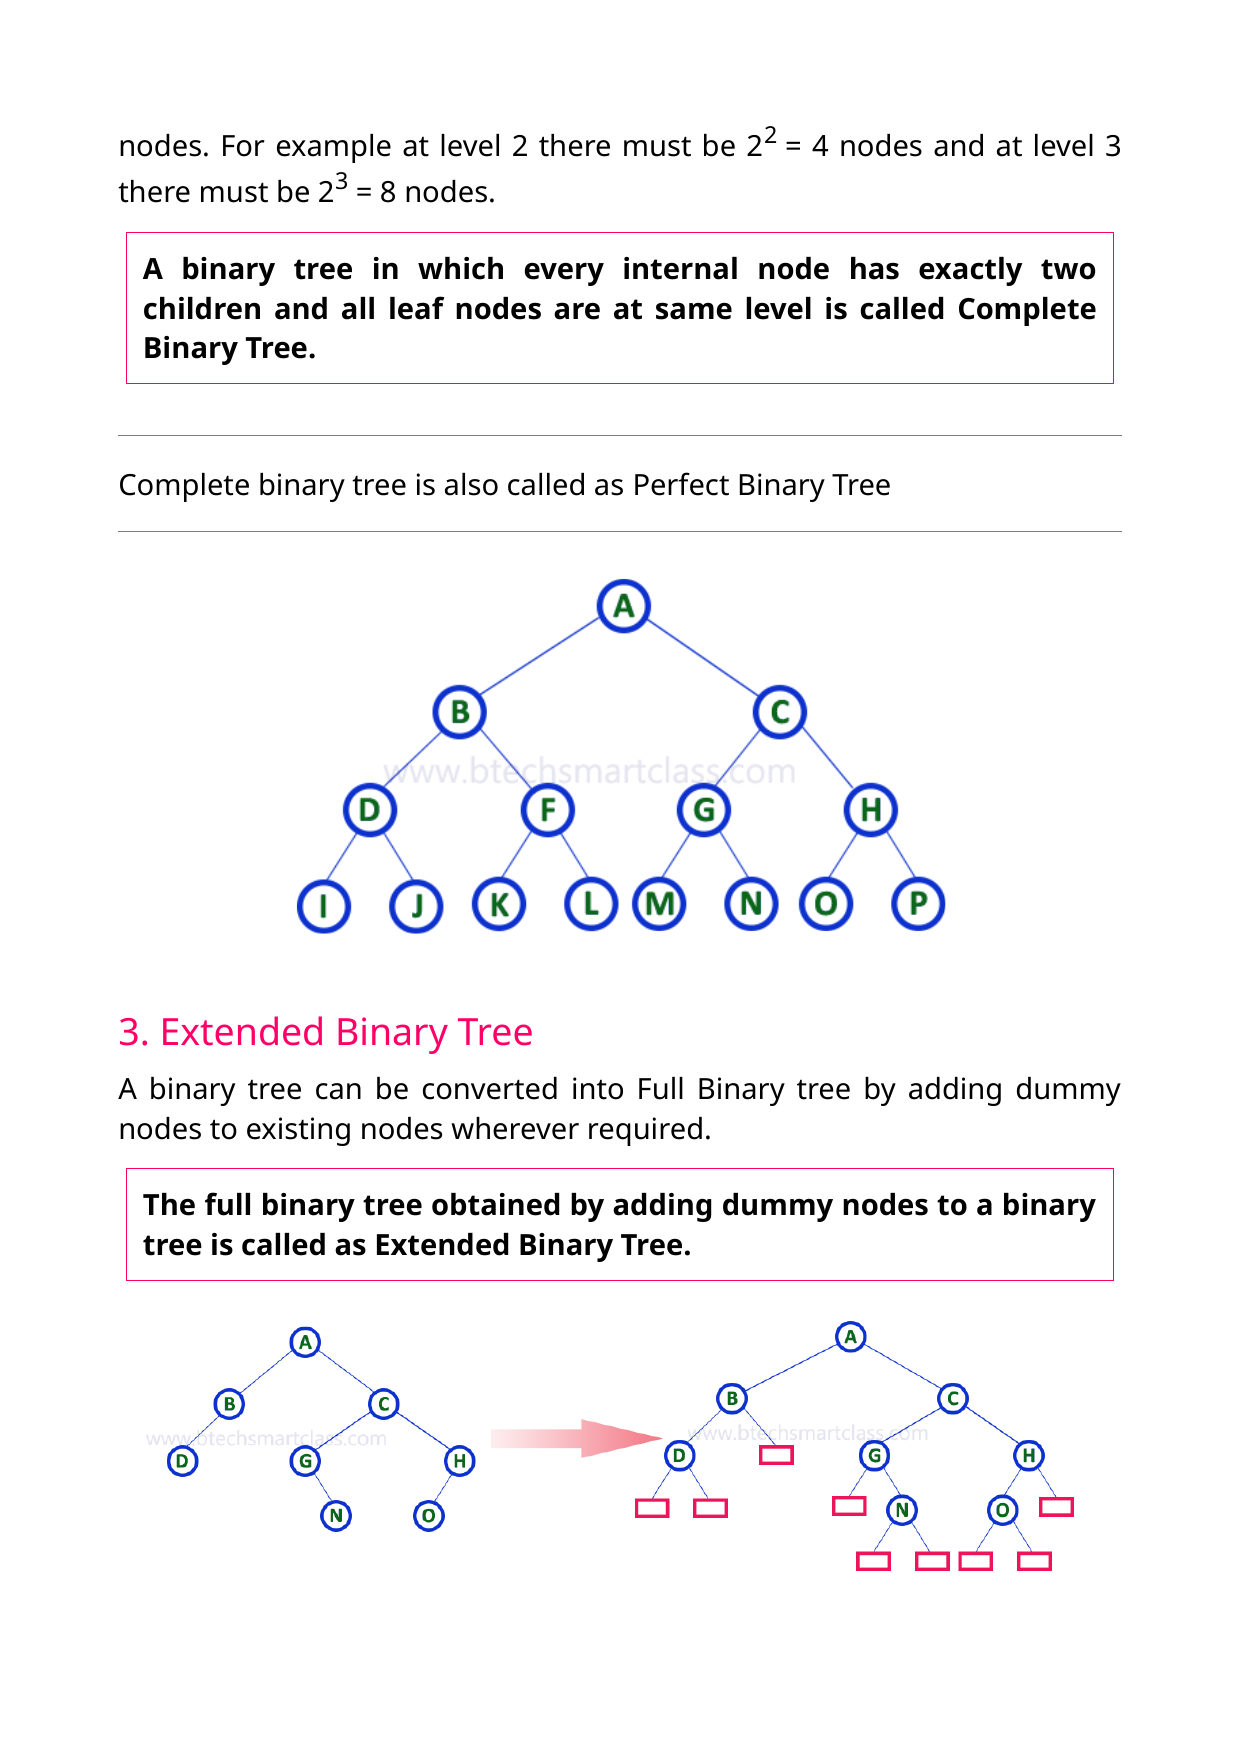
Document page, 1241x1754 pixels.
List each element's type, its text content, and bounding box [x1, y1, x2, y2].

text A binary tree can be converted into Full Binary tree by adding dummy nodes to existing nodes wherever required. [118, 1068, 1122, 1148]
text A binary tree in which every internal node has exactly two children and all leaf nodes are at same level is called Complete Binary Tree. [127, 233, 1113, 383]
text Complete binary tree is also called as Perfect Binary Tree [118, 465, 1122, 504]
text The full binary tree obtained by adding dummy nodes to a binary tree is called as Extended Binary Tree. [127, 1169, 1113, 1280]
picture [146, 561, 1095, 968]
picture [146, 1288, 1095, 1605]
text nodes. For example at level 2 there must be 22 = 4 nodes and at level 3 there must be 23 = 8 nodes. [118, 118, 1122, 211]
subtitle 3. Extended Binary Tree [118, 1005, 1122, 1056]
